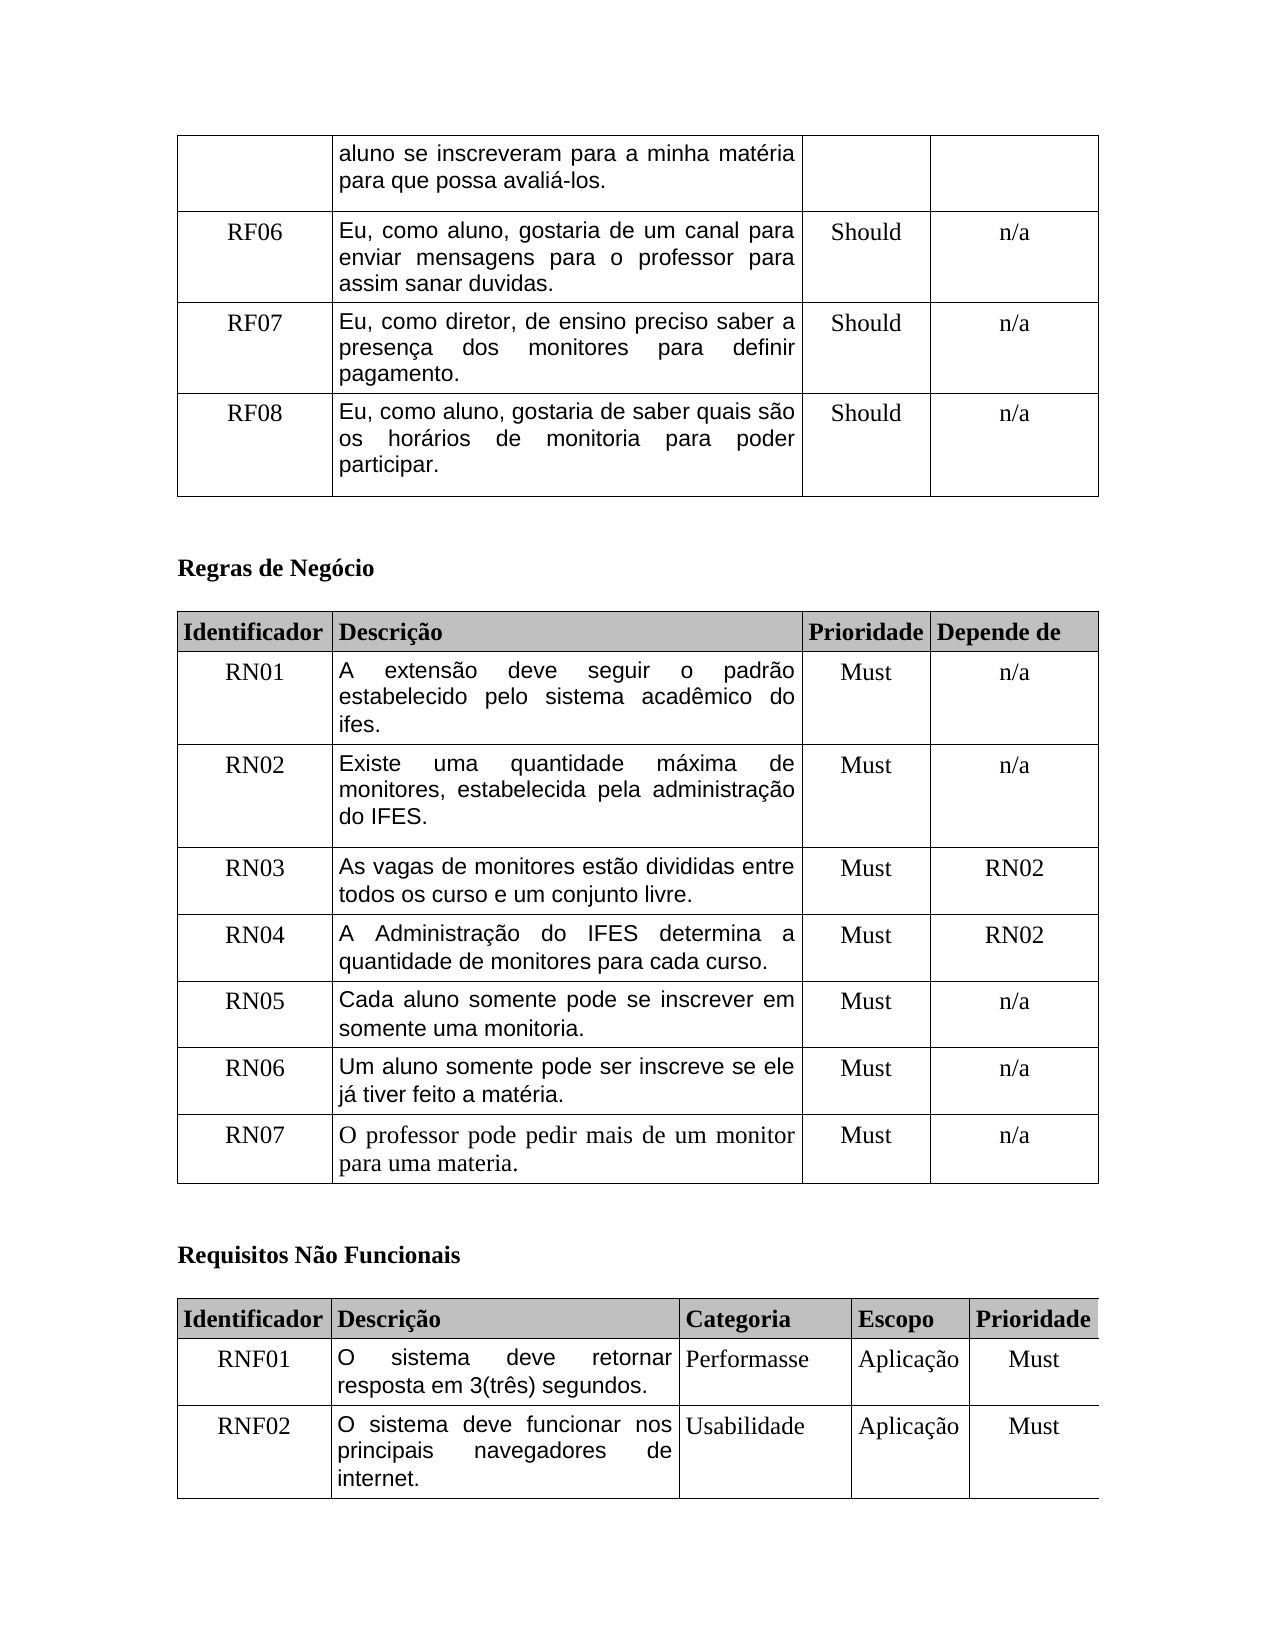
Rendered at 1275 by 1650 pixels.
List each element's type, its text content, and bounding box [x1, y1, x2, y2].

table_cell Aplicação [852, 1339, 969, 1405]
table_cell Eu, como aluno, gostaria de saber quais são os horários de monitoria para poder participar. [333, 394, 802, 496]
table_cell RN02 [178, 745, 332, 847]
table_header Categoria [680, 1299, 851, 1338]
table_cell [931, 136, 1098, 211]
table_cell Cada aluno somente pode se inscrever em somente uma monitoria. [333, 982, 802, 1047]
table_cell Should [803, 303, 930, 392]
table_cell Must [803, 745, 930, 847]
table_header Prioridade [803, 612, 930, 651]
table_cell Existe uma quantidade máxima de monitores, estabelecida pela administração do IFES. [333, 745, 802, 847]
table_cell Must [803, 1115, 930, 1183]
table_cell RF07 [178, 303, 332, 392]
table_cell RN02 [931, 848, 1098, 914]
table_cell n/a [931, 1115, 1098, 1183]
table_cell O sistema deve retornar resposta em 3(três) segundos. [332, 1339, 679, 1405]
table_cell RN06 [178, 1048, 332, 1114]
table_header Descrição [332, 1299, 679, 1338]
table_cell n/a [931, 303, 1098, 392]
table_cell Must [803, 652, 930, 744]
table_cell n/a [931, 982, 1098, 1047]
table_cell [178, 136, 332, 211]
table_cell RNF02 [178, 1406, 331, 1498]
table_cell Must [970, 1406, 1098, 1498]
table_cell As vagas de monitores estão divididas entre todos os curso e um conjunto livre. [333, 848, 802, 914]
table_cell RN05 [178, 982, 332, 1047]
table_cell RN02 [931, 915, 1098, 981]
table_header Identificador [178, 1299, 331, 1338]
table_cell RF06 [178, 212, 332, 302]
table_cell O sistema deve funcionar nos principais navegadores de internet. [332, 1406, 679, 1498]
table_cell RN01 [178, 652, 332, 744]
table_header Prioridade [970, 1299, 1098, 1338]
table_cell Usabilidade [680, 1406, 851, 1498]
table_cell A Administração do IFES determina a quantidade de monitores para cada curso. [333, 915, 802, 981]
table_cell Aplicação [852, 1406, 969, 1498]
table_cell RF08 [178, 394, 332, 496]
table_cell RN04 [178, 915, 332, 981]
table_header Escopo [852, 1299, 969, 1338]
table_cell RN03 [178, 848, 332, 914]
table_cell n/a [931, 652, 1098, 744]
table_cell A extensão deve seguir o padrão estabelecido pelo sistema acadêmico do ifes. [333, 652, 802, 744]
table_cell Eu, como diretor, de ensino preciso saber a presença dos monitores para definir pagamento. [333, 303, 802, 392]
text Regras de Negócio [177, 553, 1098, 582]
table_cell n/a [931, 1048, 1098, 1114]
table_cell Um aluno somente pode ser inscreve se ele já tiver feito a matéria. [333, 1048, 802, 1114]
table_cell Eu, como aluno, gostaria de um canal para enviar mensagens para o professor para assim sanar duvidas. [333, 212, 802, 302]
table_cell aluno se inscreveram para a minha matéria para que possa avaliá-los. [333, 136, 802, 211]
table_cell RNF01 [178, 1339, 331, 1405]
table_cell Should [803, 212, 930, 302]
text Requisitos Não Funcionais [177, 1241, 1098, 1269]
table_cell Must [803, 1048, 930, 1114]
table_cell RN07 [178, 1115, 332, 1183]
table_header Descrição [333, 612, 802, 651]
table_header Depende de [931, 612, 1098, 651]
table_cell Must [803, 915, 930, 981]
table_cell Should [803, 394, 930, 496]
table_cell [803, 136, 930, 211]
table_header Identificador [178, 612, 332, 651]
table_cell O professor pode pedir mais de um monitor para uma materia. [333, 1115, 802, 1183]
table_cell Must [803, 848, 930, 914]
table_cell n/a [931, 394, 1098, 496]
table_cell Performasse [680, 1339, 851, 1405]
table_cell n/a [931, 745, 1098, 847]
table_cell Must [803, 982, 930, 1047]
table_cell n/a [931, 212, 1098, 302]
table_cell Must [970, 1339, 1098, 1405]
